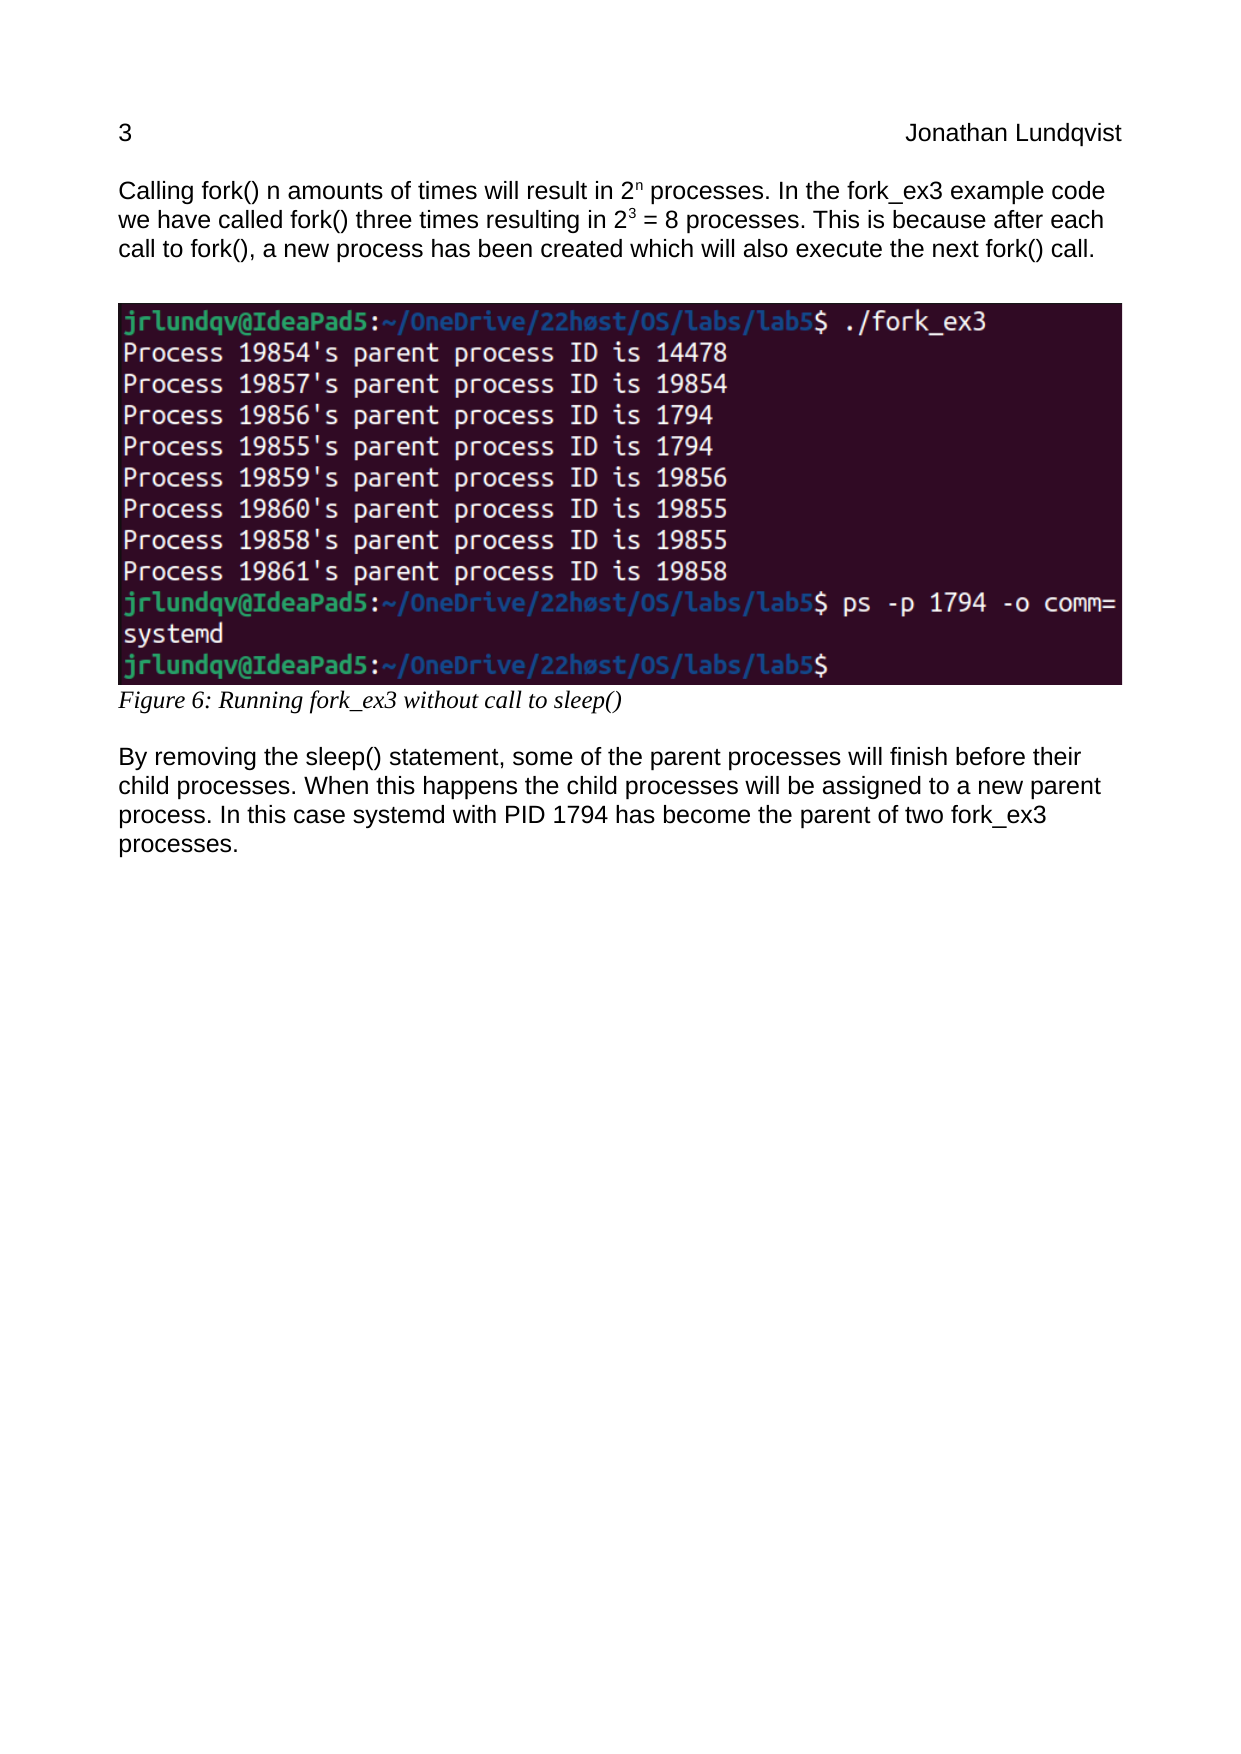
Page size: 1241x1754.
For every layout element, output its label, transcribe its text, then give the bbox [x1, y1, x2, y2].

text Figure 6: Running fork_ex3 without call to sleep() [118, 685, 1122, 713]
picture [118, 303, 1123, 685]
text Calling fork() n amounts of times will result in 2n processes. In the fork_ex3 example code we have called fork() three times resulting in 23 = 8 processes. This is because after each call to fork(), a new process has been created which will also execute the next fork() call. [118, 176, 1122, 263]
text By removing the sleep() statement, some of the parent processes will finish before their child processes. When this happens the child processes will be assigned to a new parent process. In this case systemd with PID 1794 has become the parent of two fork_ex3 processes. [118, 742, 1122, 857]
